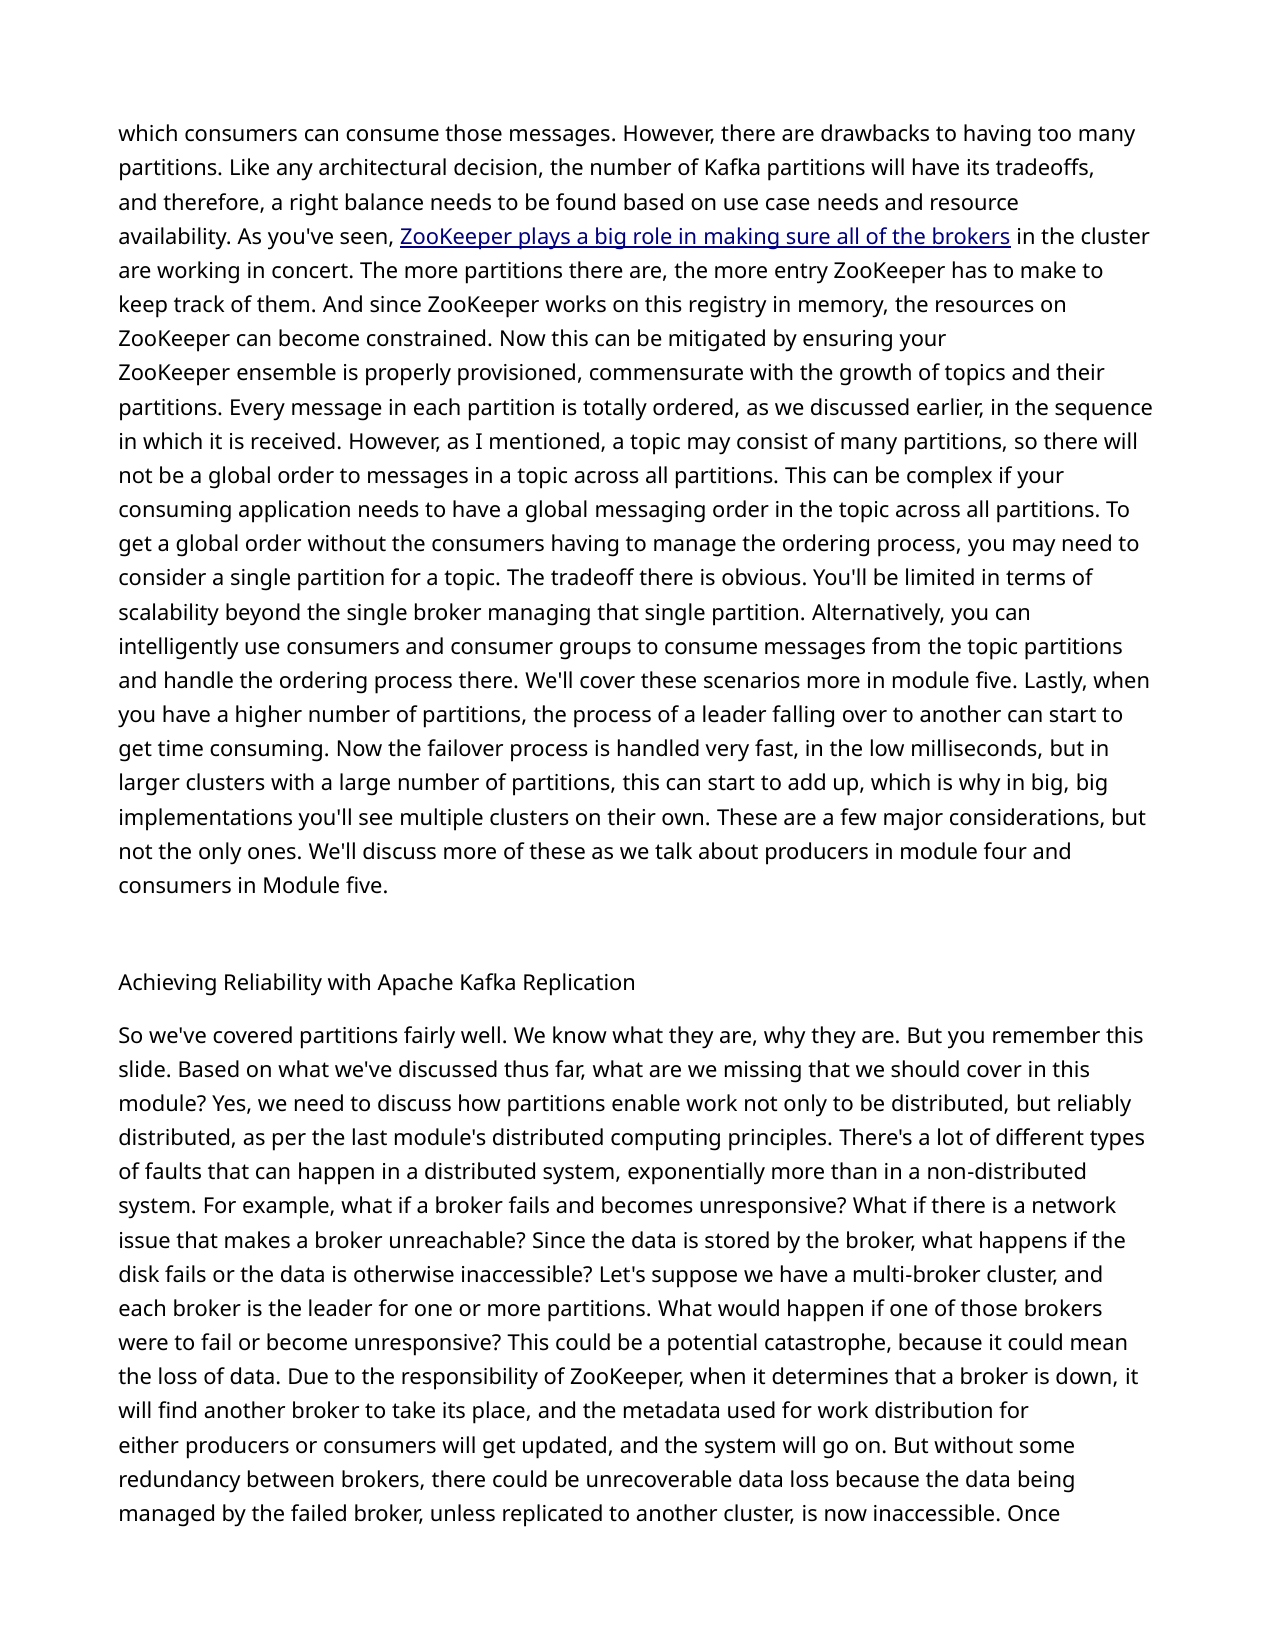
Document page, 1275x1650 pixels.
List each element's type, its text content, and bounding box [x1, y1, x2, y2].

text which consumers can consume those messages. However, there are drawbacks to having too many partitions. Like any architectural decision, the number of Kafka partitions will have its tradeoffs, and therefore, a right balance needs to be found based on use case needs and resource availability. As you've seen, ZooKeeper plays a big role in making sure all of the brokers in the cluster are working in concert. The more partitions there are, the more entry ZooKeeper has to make to keep track of them. And since ZooKeeper works on this registry in memory, the resources on ZooKeeper can become constrained. Now this can be mitigated by ensuring your ZooKeeper ensemble is properly provisioned, commensurate with the growth of topics and their partitions. Every message in each partition is totally ordered, as we discussed earlier, in the sequence in which it is received. However, as I mentioned, a topic may consist of many partitions, so there will not be a global order to messages in a topic across all partitions. This can be complex if your consuming application needs to have a global messaging order in the topic across all partitions. To get a global order without the consumers having to manage the ordering process, you may need to consider a single partition for a topic. The tradeoff there is obvious. You'll be limited in terms of scalability beyond the single broker managing that single partition. Alternatively, you can intelligently use consumers and consumer groups to consume messages from the topic partitions and handle the ordering process there. We'll cover these scenarios more in module five. Lastly, when you have a higher number of partitions, the process of a leader falling over to another can start to get time consuming. Now the failover process is handled very fast, in the low milliseconds, but in larger clusters with a large number of partitions, this can start to add up, which is why in big, big implementations you'll see multiple clusters on their own. These are a few major considerations, but not the only ones. We'll discuss more of these as we talk about producers in module four and consumers in Module five. [118, 118, 1157, 899]
subtitle Achieving Reliability with Apache Kafka Replication [118, 966, 1157, 996]
text So we've covered partitions fairly well. We know what they are, why they are. But you remember this slide. Based on what we've discussed thus far, what are we missing that we should cover in this module? Yes, we need to discuss how partitions enable work not only to be distributed, but reliably distributed, as per the last module's distributed computing principles. There's a lot of different types of faults that can happen in a distributed system, exponentially more than in a non‑distributed system. For example, what if a broker fails and becomes unresponsive? What if there is a network issue that makes a broker unreachable? Since the data is stored by the broker, what happens if the disk fails or the data is otherwise inaccessible? Let's suppose we have a multi‑broker cluster, and each broker is the leader for one or more partitions. What would happen if one of those brokers were to fail or become unresponsive? This could be a potential catastrophe, because it could mean the loss of data. Due to the responsibility of ZooKeeper, when it determines that a broker is down, it will find another broker to take its place, and the metadata used for work distribution for either producers or consumers will get updated, and the system will go on. But without some redundancy between brokers, there could be unrecoverable data loss because the data being managed by the failed broker, unless replicated to another cluster, is now inaccessible. Once [118, 1020, 1157, 1528]
